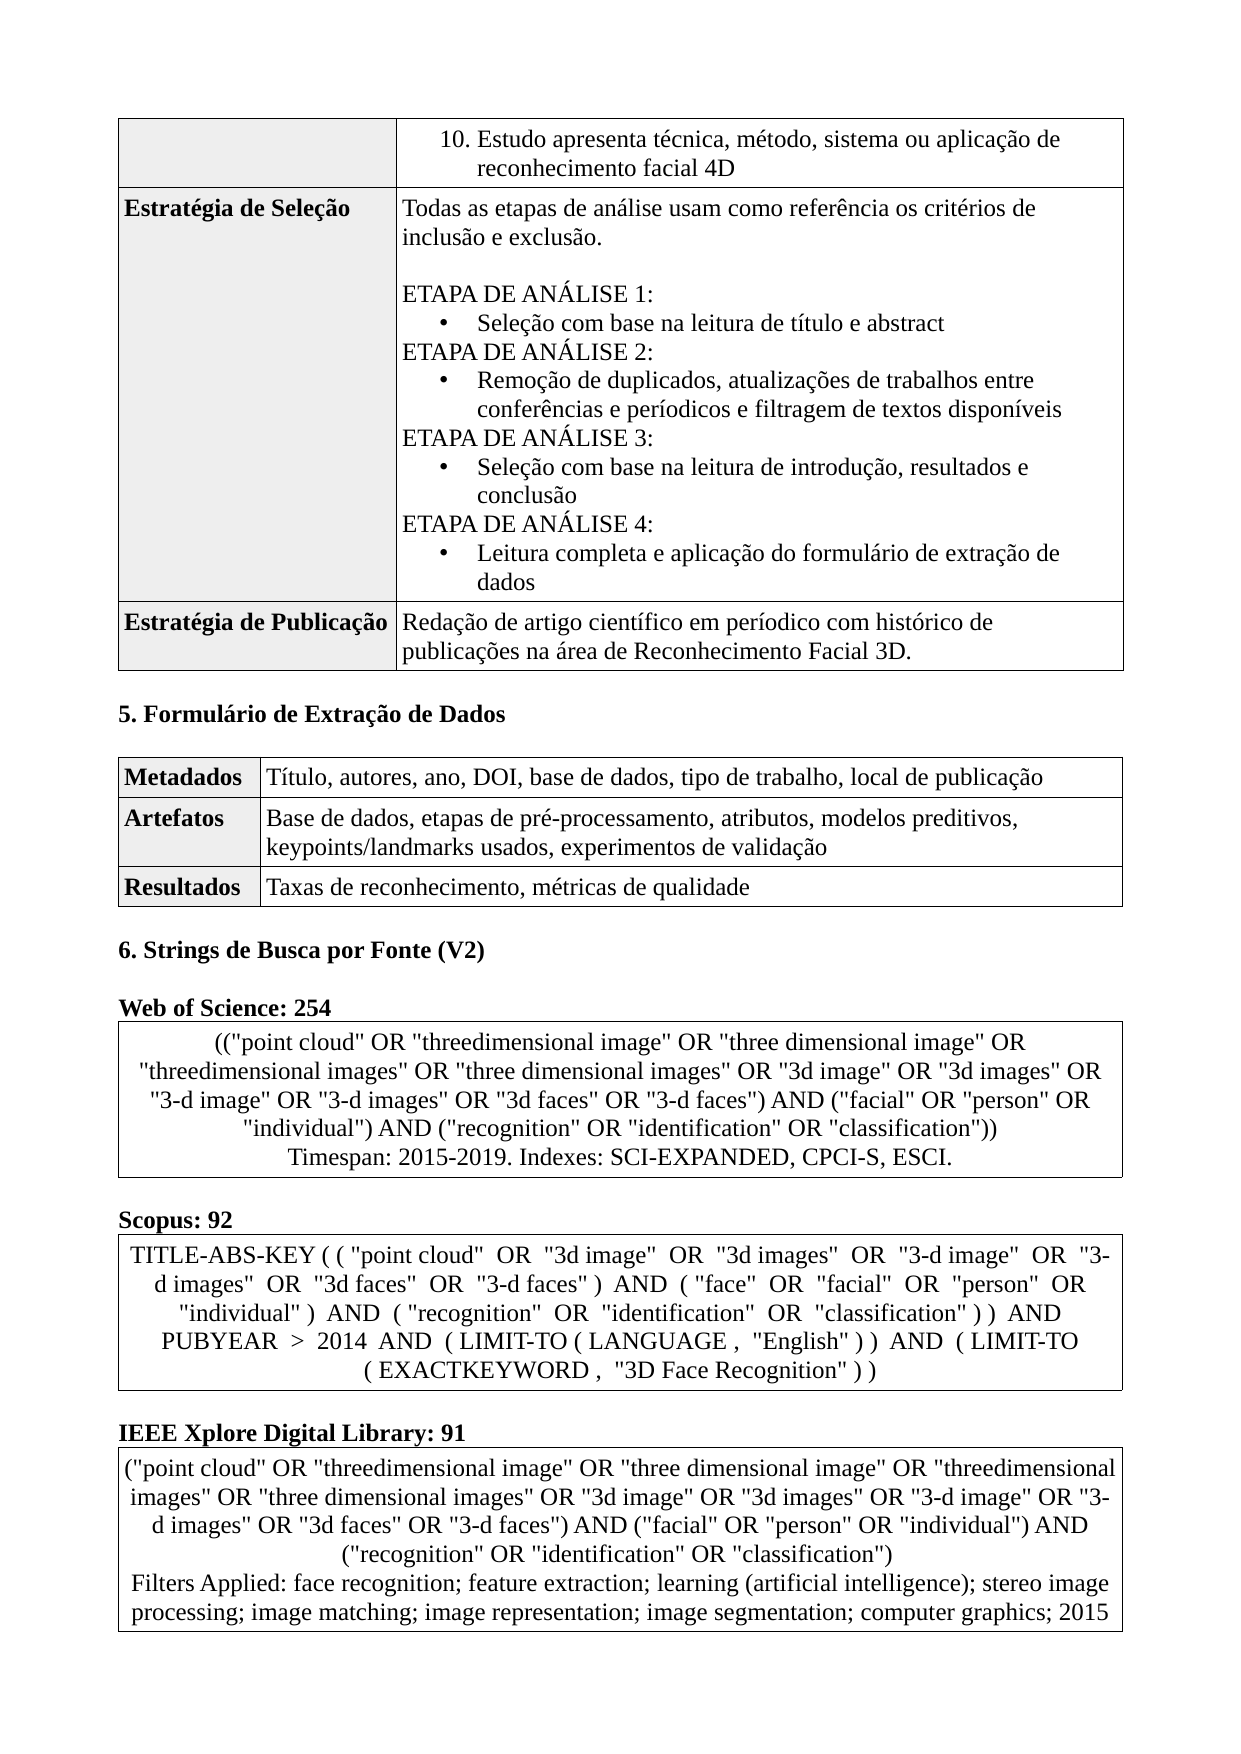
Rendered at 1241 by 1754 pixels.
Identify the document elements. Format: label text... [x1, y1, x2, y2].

text 6. Strings de Busca por Fonte (V2) [118, 935, 1122, 964]
table_header Título, autores, ano, DOI, base de dados, tipo de trabalho, local de publicação [261, 758, 1122, 797]
table_cell Estratégia de Publicação [119, 602, 396, 670]
table_cell Redação de artigo científico em períodico com histórico de publicações na área de Reconhecimento Facial 3D. [397, 602, 1123, 670]
table_header Metadados [119, 758, 260, 797]
text Scopus: 92 [118, 1206, 1122, 1234]
table_cell Estratégia de Seleção [119, 188, 396, 601]
text 5. Formulário de Extração de Dados [118, 699, 1122, 728]
table_cell [119, 119, 396, 187]
table_cell Taxas de reconhecimento, métricas de qualidade [261, 867, 1122, 906]
table_cell Artefatos [119, 798, 260, 866]
table_cell Base de dados, etapas de pré-processamento, atributos, modelos preditivos, keypoints/landmarks usados, experimentos de validação [261, 798, 1122, 866]
table_cell Resultados [119, 867, 260, 906]
text IEEE Xplore Digital Library: 91 [118, 1418, 1122, 1447]
table_cell Todas as etapas de análise usam como referência os critérios de inclusão e exclusão. ETAPA DE ANÁLISE 1: Seleção com base na leitura de título e abstract ETAPA DE ANÁLISE 2: Remoção de duplicados, atualizações de trabalhos entre conferências e períodicos e filtragem de textos disponíveis ETAPA DE ANÁLISE 3: Seleção com base na leitura de introdução, resultados e conclusão ETAPA DE ANÁLISE 4: Leitura completa e aplicação do formulário de extração de dados [397, 188, 1123, 601]
table_header (("point cloud" OR "threedimensional image" OR "three dimensional image" OR "threedimensional images" OR "three dimensional images" OR "3d image" OR "3d images" OR "3-d image" OR "3-d images" OR "3d faces" OR "3-d faces") AND ("facial" OR "person" OR "individual") AND ("recognition" OR "identification" OR "classification")) Timespan: 2015-2019. Indexes: SCI-EXPANDED, CPCI-S, ESCI. [119, 1022, 1122, 1177]
table_header ("point cloud" OR "threedimensional image" OR "three dimensional image" OR "threedimensional images" OR "three dimensional images" OR "3d image" OR "3d images" OR "3-d image" OR "3-d images" OR "3d faces" OR "3-d faces") AND ("facial" OR "person" OR "individual") AND ("recognition" OR "identification" OR "classification") Filters Applied: face recognition; feature extraction; learning (artificial intelligence); stereo image processing; image matching; image representation; image segmentation; computer graphics; 2015 [119, 1448, 1122, 1631]
text Web of Science: 254 [118, 993, 1122, 1021]
table_cell Texto do estudo não está disponível na íntegra Texto do estudo não está disponível em inglês ou português Estudo não cita a base de dados usada nos experimentos de classificação Estudo fora do intervalo de tempo escolhido (janeiro de 2015, março de 2019) Estudo faz uso de descritores oriundos de informação 2D Estudo duplicado Estudo trata do reconhecimento de expressões faciais/emoções e não de indivíduos independente da expressão Estudo é do tipo descrição de um curso, nota de aula, patente, editorial, resumo de palestra, tutorial, survey, review, tese ou dissertação Estudo não apresenta os critérios de inclusão 1 e 2 Estudo apresenta técnica, método, sistema ou aplicação de reconhecimento facial 4D [397, 119, 1123, 187]
table_header TITLE-ABS-KEY ( ( "point cloud" OR "3d image" OR "3d images" OR "3-d image" OR "3-d images" OR "3d faces" OR "3-d faces" ) AND ( "face" OR "facial" OR "person" OR "individual" ) AND ( "recognition" OR "identification" OR "classification" ) ) AND PUBYEAR > 2014 AND ( LIMIT-TO ( LANGUAGE , "English" ) ) AND ( LIMIT-TO ( EXACTKEYWORD , "3D Face Recognition" ) ) [119, 1235, 1122, 1390]
